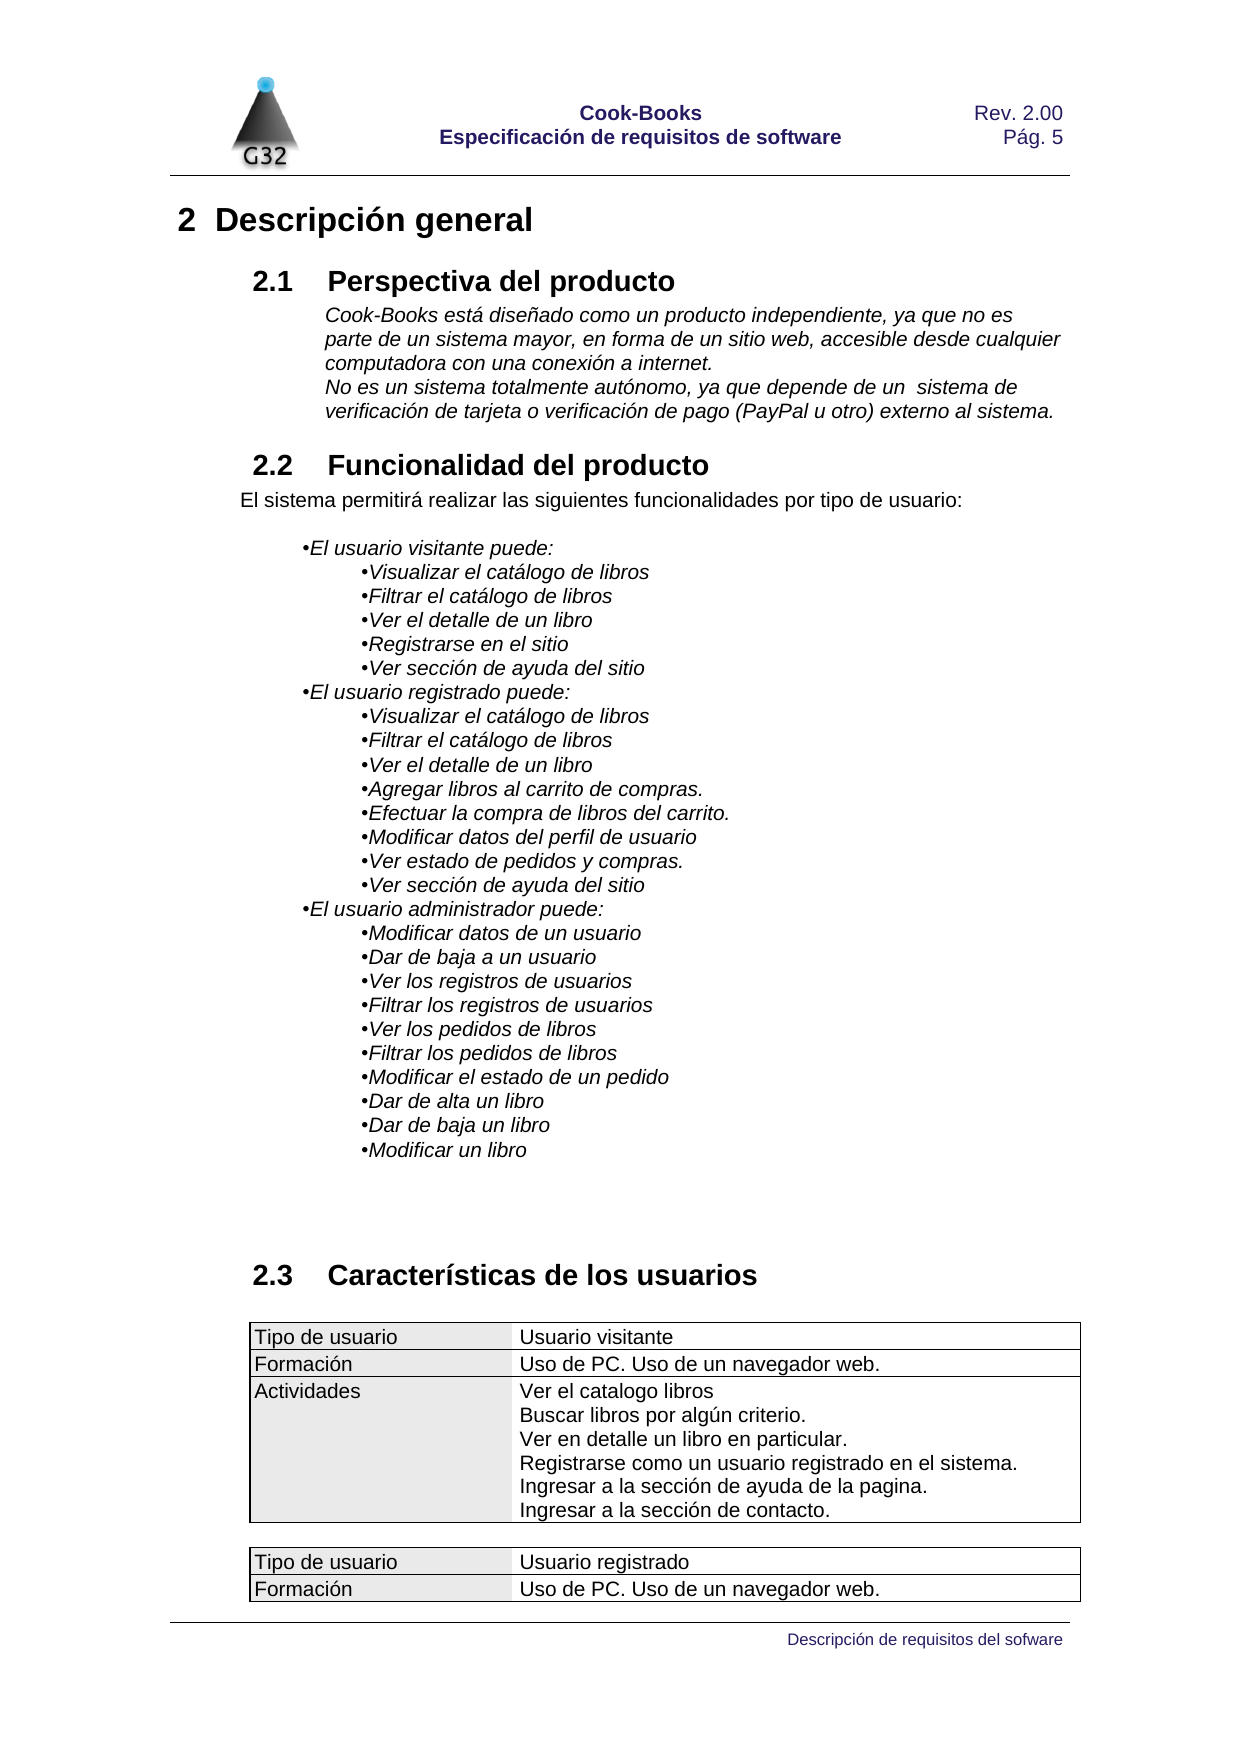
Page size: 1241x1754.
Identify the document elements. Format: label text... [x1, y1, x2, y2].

text El sistema permitirá realizar las siguientes funcionalidades por tipo de usuario: [240, 488, 1063, 512]
picture [216, 77, 314, 174]
list Modificar un libro [361, 1137, 1063, 1161]
list Ver el detalle de un libro [361, 608, 1063, 632]
list Filtrar el catálogo de libros [361, 728, 1063, 752]
list Filtrar los pedidos de libros [361, 1041, 1063, 1065]
list Ver sección de ayuda del sitio [361, 656, 1063, 680]
list El usuario administrador puede: [302, 897, 1063, 921]
table_header Usuario visitante [512, 1323, 1080, 1349]
table_header Tipo de usuario [251, 1323, 512, 1349]
table_header Usuario registrado [512, 1548, 1080, 1574]
subtitle Descripción general [177, 200, 1063, 238]
subtitle Características de los usuarios [252, 1258, 1063, 1292]
list Ver los registros de usuarios [361, 969, 1063, 993]
list El usuario visitante puede: [302, 536, 1063, 560]
list Filtrar el catálogo de libros [361, 584, 1063, 608]
list Visualizar el catálogo de libros [361, 704, 1063, 728]
list Dar de alta un libro [361, 1089, 1063, 1113]
list Modificar el estado de un pedido [361, 1065, 1063, 1089]
table_cell Uso de PC. Uso de un navegador web. [512, 1350, 1080, 1376]
list Ver el detalle de un libro [361, 752, 1063, 776]
list Filtrar los registros de usuarios [361, 993, 1063, 1017]
list Modificar datos de un usuario [361, 921, 1063, 945]
text Cook-Books está diseñado como un producto independiente, ya que no es parte de un sistema mayor, en forma de un sitio web, accesible desde cualquier computadora con una conexión a internet. [325, 303, 1063, 375]
list Dar de baja un libro [361, 1113, 1063, 1137]
table_cell Ver el catalogo libros Buscar libros por algún criterio. Ver en detalle un libro en particular. Registrarse como un usuario registrado en el sistema. Ingresar a la sección de ayuda de la pagina. Ingresar a la sección de contacto. [512, 1377, 1080, 1522]
table_cell Formación [251, 1575, 512, 1601]
table_cell Actividades [251, 1377, 512, 1522]
subtitle Perspectiva del producto [252, 263, 1063, 297]
table_header Tipo de usuario [251, 1548, 512, 1574]
list Ver los pedidos de libros [361, 1017, 1063, 1041]
list Efectuar la compra de libros del carrito. [361, 801, 1063, 824]
list Visualizar el catálogo de libros [361, 560, 1063, 584]
list Registrarse en el sitio [361, 632, 1063, 656]
list Agregar libros al carrito de compras. [361, 776, 1063, 801]
text No es un sistema totalmente autónomo, ya que depende de un sistema de verificación de tarjeta o verificación de pago (PayPal u otro) externo al sistema. [325, 375, 1063, 423]
table_cell Uso de PC. Uso de un navegador web. [512, 1575, 1080, 1601]
subtitle Funcionalidad del producto [252, 448, 1063, 482]
list Ver estado de pedidos y compras. [361, 849, 1063, 873]
list El usuario registrado puede: [302, 680, 1063, 704]
list Dar de baja a un usuario [361, 945, 1063, 969]
list Ver sección de ayuda del sitio [361, 873, 1063, 897]
table_cell Formación [251, 1350, 512, 1376]
list Modificar datos del perfil de usuario [361, 824, 1063, 849]
